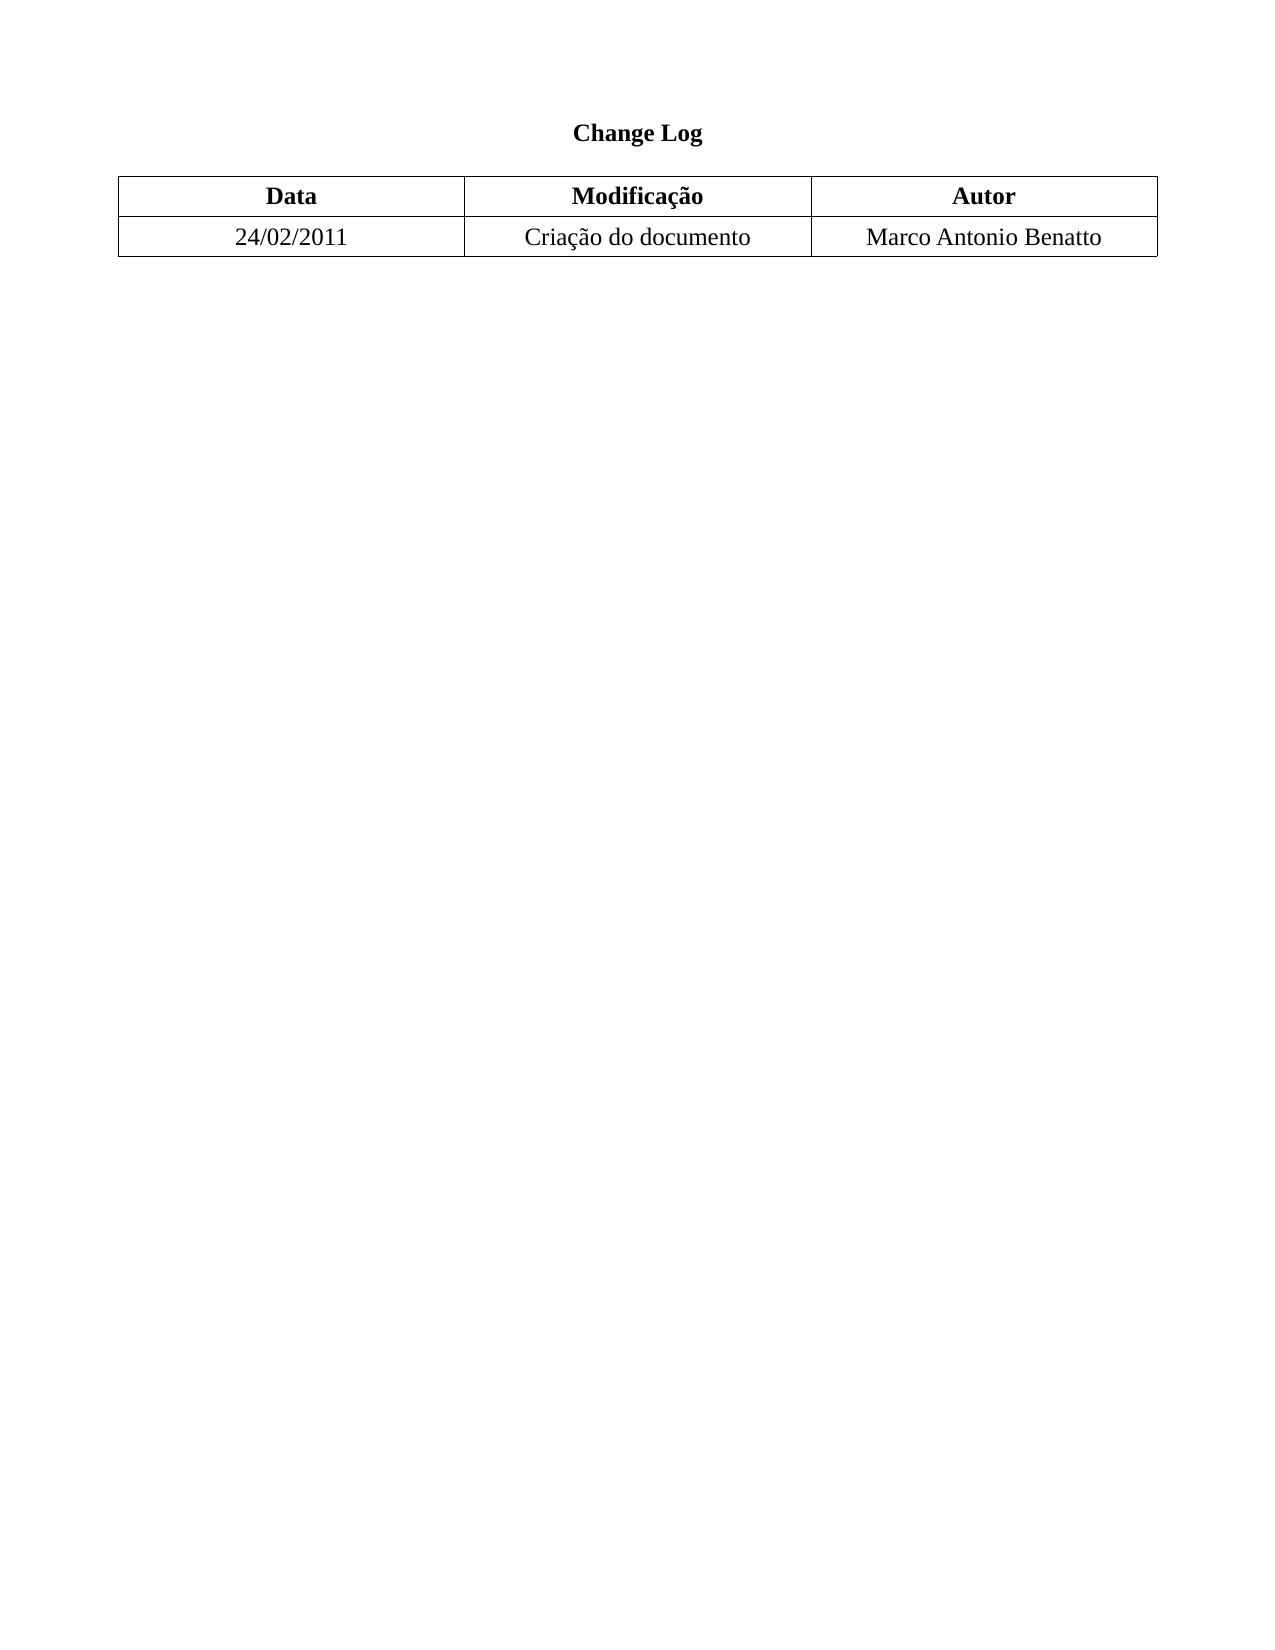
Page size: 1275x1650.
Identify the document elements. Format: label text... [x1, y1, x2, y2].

table_cell 24/02/2011 [119, 217, 464, 256]
table_header Data [119, 177, 464, 216]
table_header Modificação [465, 177, 811, 216]
text Change Log [118, 118, 1157, 147]
table_cell Marco Antonio Benatto [812, 217, 1157, 256]
table_cell Criação do documento [465, 217, 811, 256]
table_header Autor [812, 177, 1157, 216]
